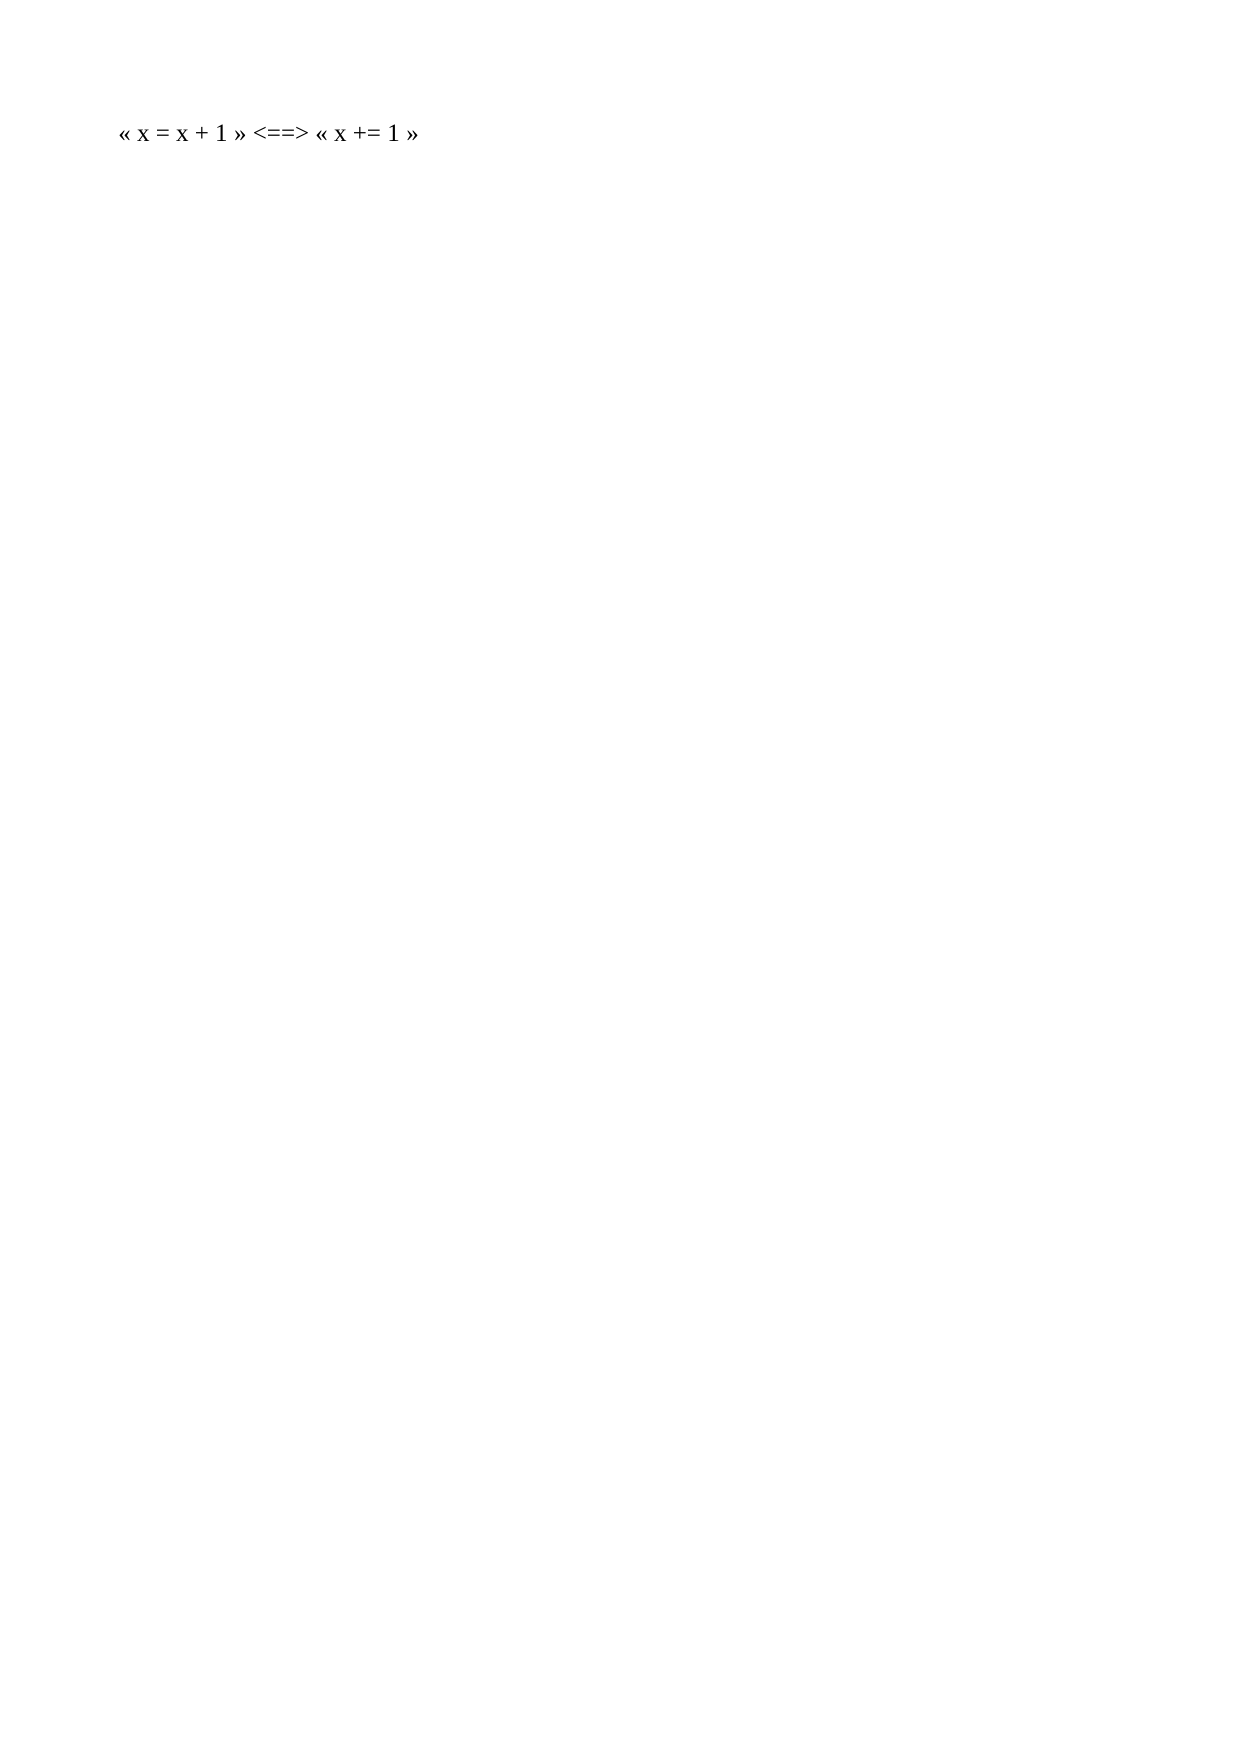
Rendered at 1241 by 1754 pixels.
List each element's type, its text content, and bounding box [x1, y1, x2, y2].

text « x = x + 1 » <==> « x += 1 » [118, 118, 1122, 147]
